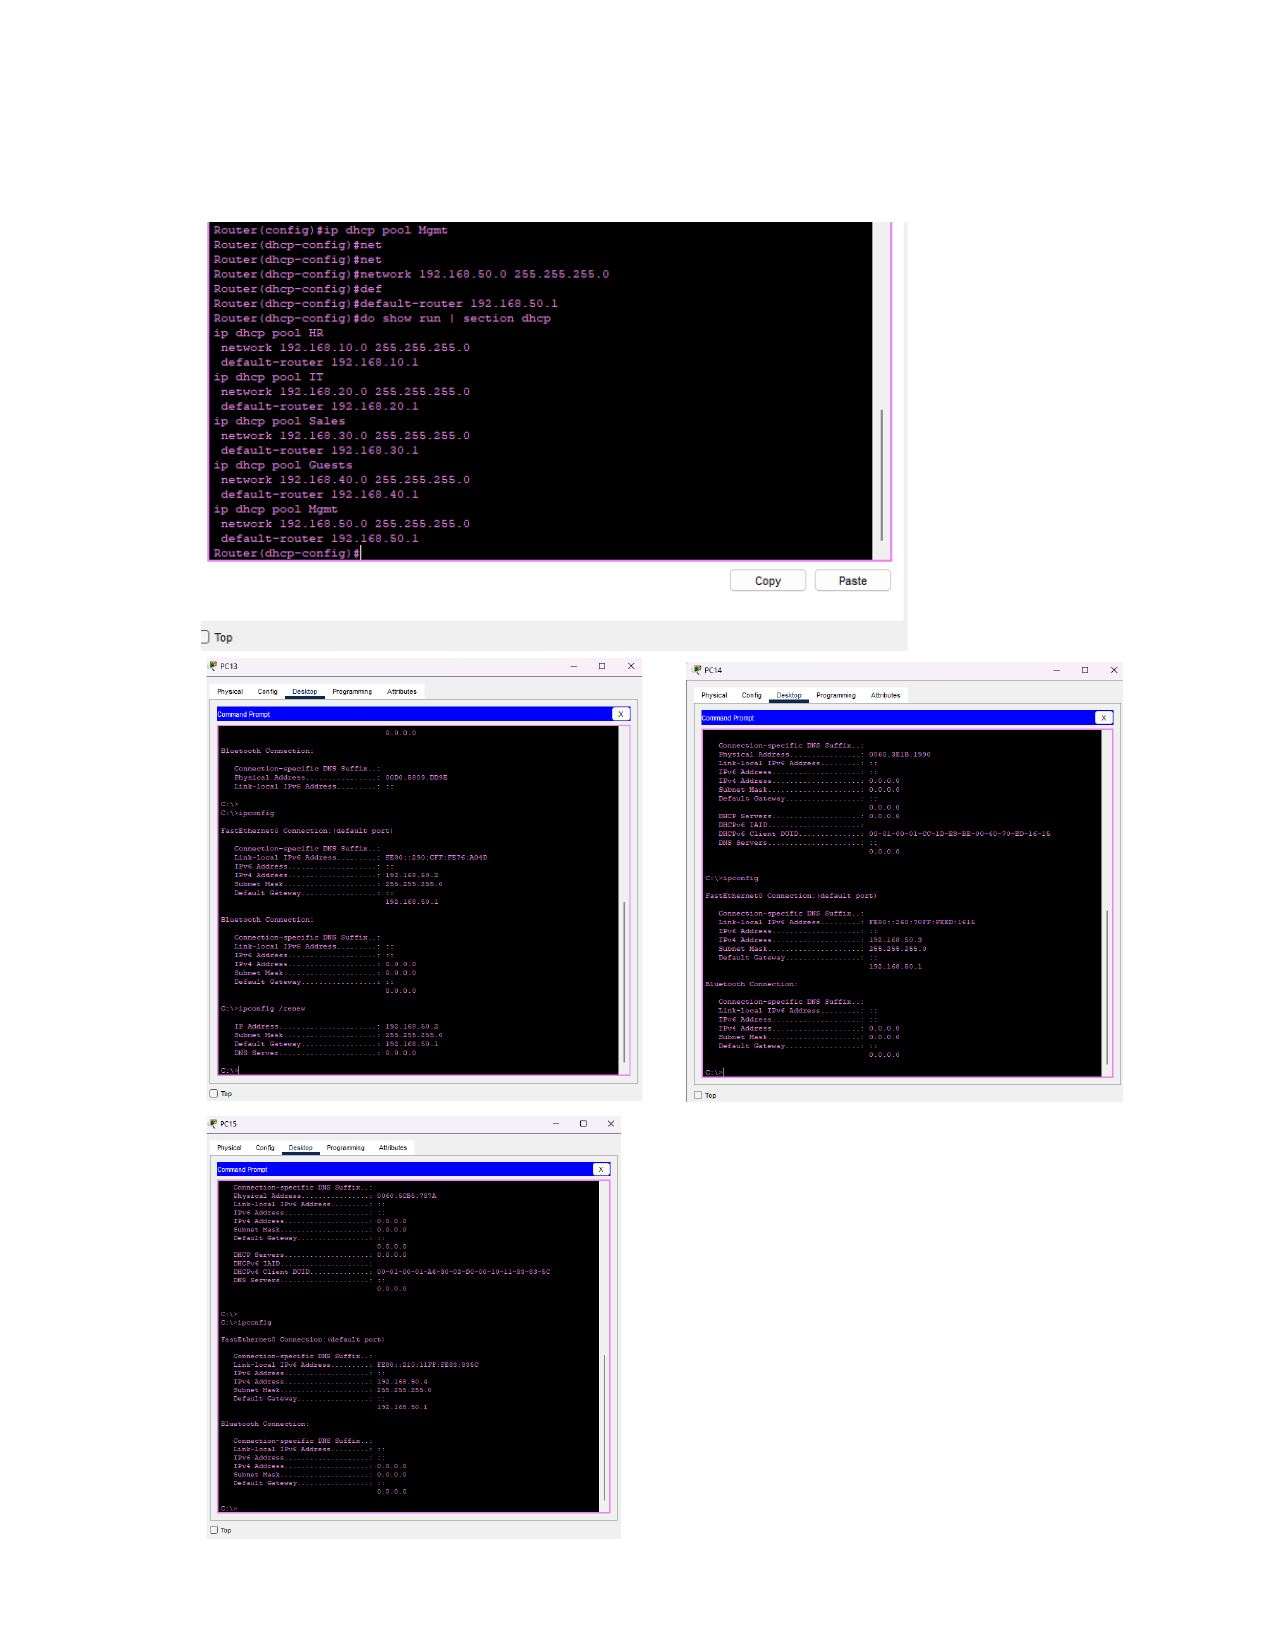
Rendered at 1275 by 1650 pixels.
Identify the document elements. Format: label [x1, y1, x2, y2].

picture [686, 662, 1123, 1102]
picture [201, 222, 908, 651]
picture [206, 658, 643, 1101]
picture [206, 1116, 621, 1539]
